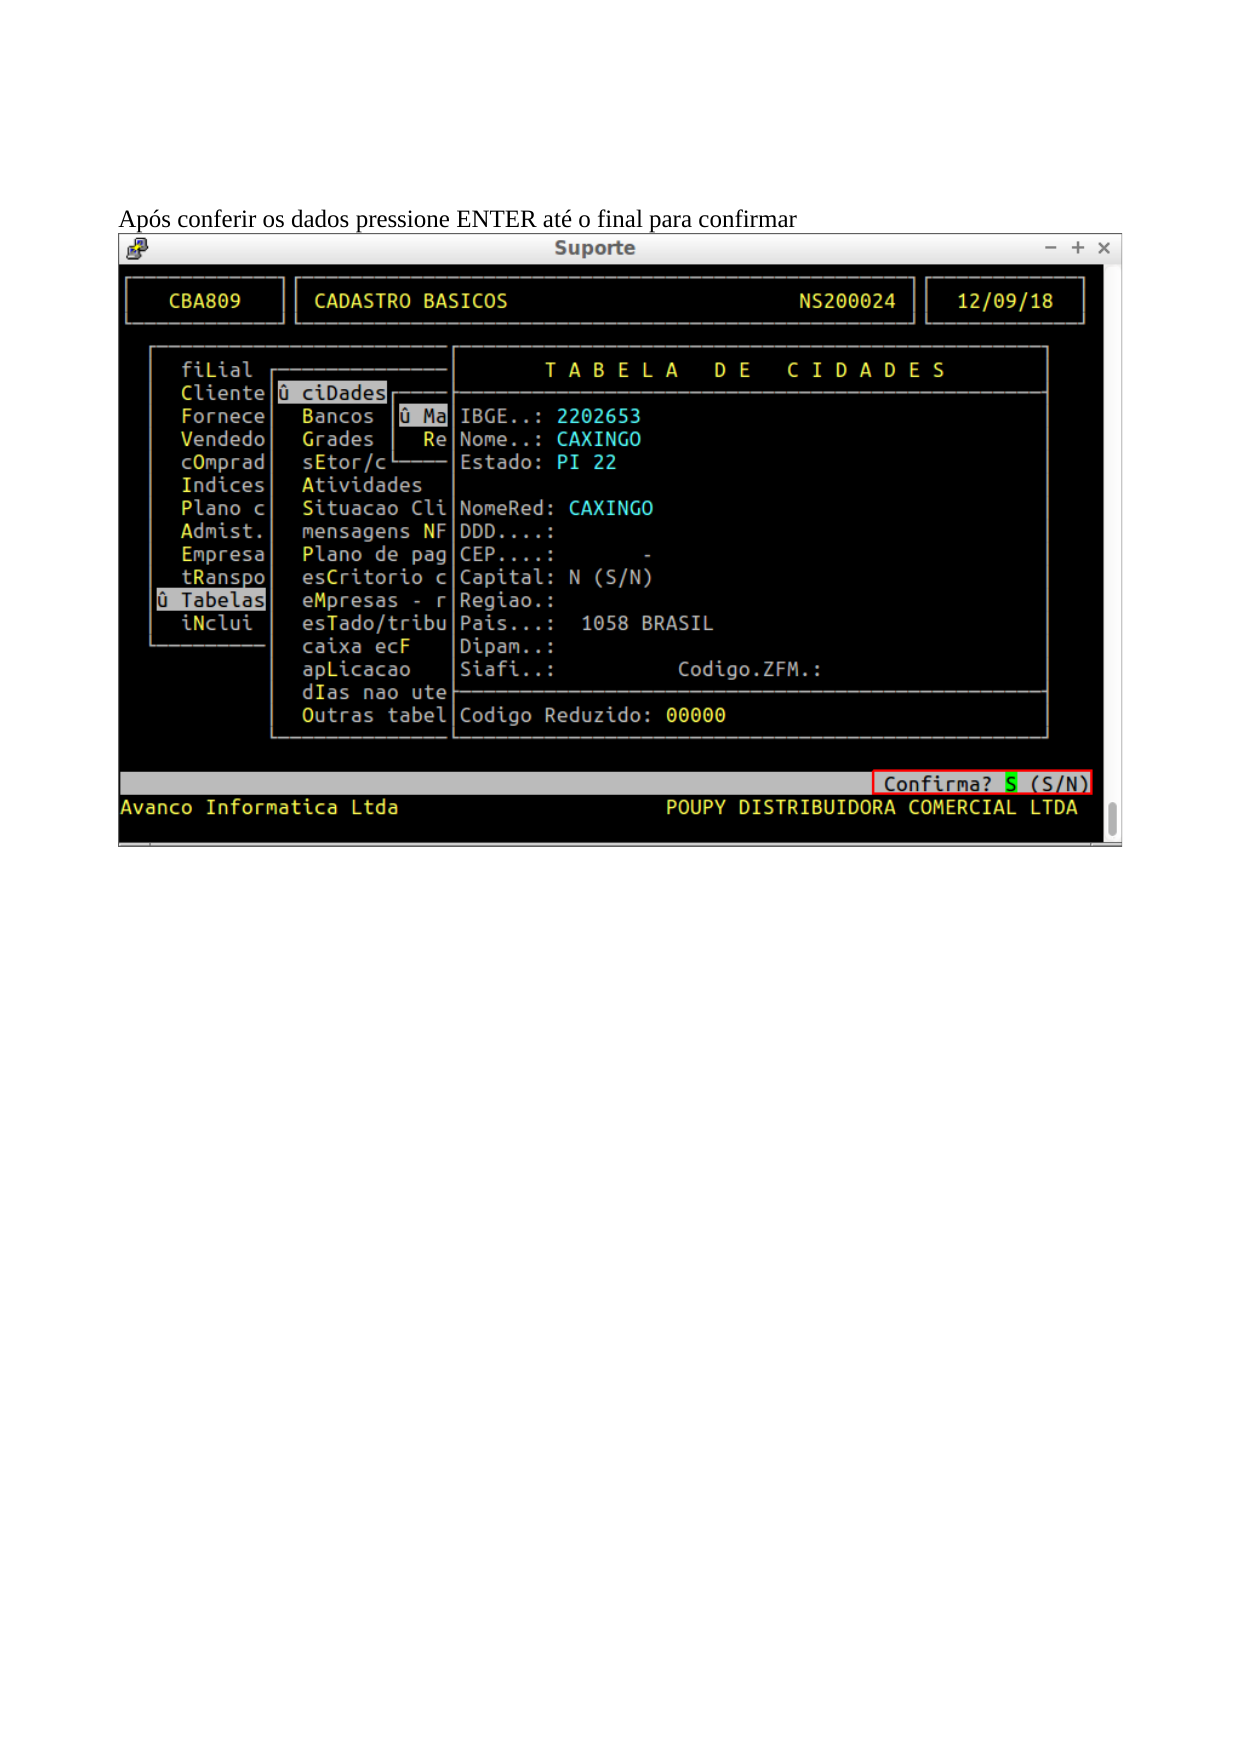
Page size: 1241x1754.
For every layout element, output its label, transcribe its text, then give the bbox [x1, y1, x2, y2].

picture [118, 233, 1123, 847]
text Após conferir os dados pressione ENTER até o final para confirmar [118, 204, 1122, 233]
